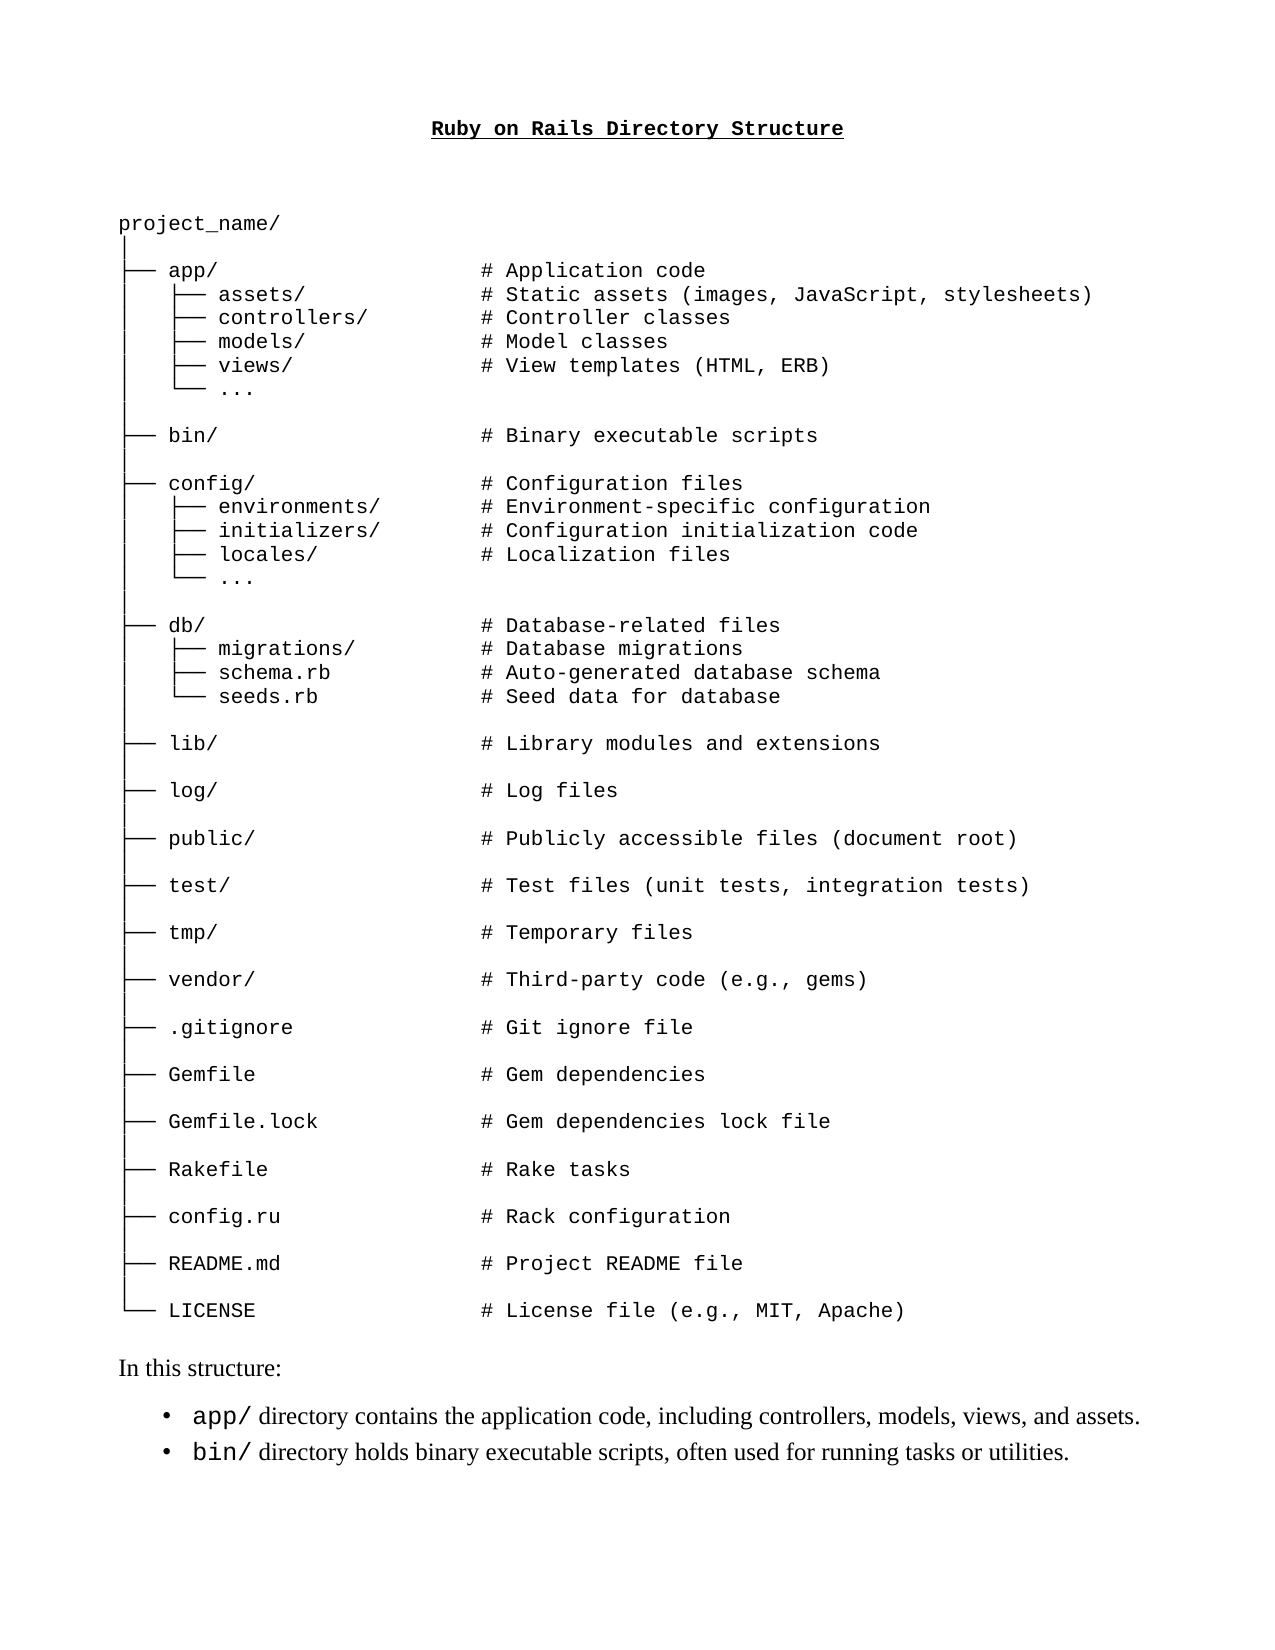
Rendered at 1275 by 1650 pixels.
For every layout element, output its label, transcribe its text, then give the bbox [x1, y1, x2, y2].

text ├── test/ # Test files (unit tests, integration tests) [125, 875, 1157, 898]
text ├── app/ # Application code [118, 260, 1157, 284]
text ├── tmp/ # Temporary files [118, 922, 1157, 946]
text │ ├── assets/ # Static assets (images, JavaScript, stylesheets) [175, 284, 1157, 307]
text │ [118, 591, 1157, 615]
text │ └── seeds.rb # Seed data for database [125, 686, 1157, 709]
text │ [125, 1088, 1157, 1111]
text │ ├── models/ # Model classes [125, 331, 174, 354]
text │ [118, 851, 1157, 875]
text Ruby on Rails Directory Structure [118, 118, 1157, 142]
text │ ├── initializers/ # Configuration initialization code [118, 520, 1157, 544]
text │ ├── migrations/ # Database migrations [118, 638, 1157, 662]
text │ [118, 1088, 124, 1111]
text In this structure: [118, 1353, 1157, 1382]
text ├── config/ # Configuration files [125, 473, 1157, 496]
text │ [118, 1182, 1157, 1206]
text │ [118, 898, 1157, 922]
text ├── .gitignore # Git ignore file [125, 1017, 1157, 1040]
text │ [118, 709, 1157, 733]
text │ [118, 804, 124, 827]
text │ [118, 1229, 1157, 1253]
text │ ├── controllers/ # Controller classes [118, 307, 1157, 331]
text ├── db/ # Database-related files [125, 615, 1157, 638]
text ├── public/ # Publicly accessible files (document root) [118, 827, 1157, 851]
text ├── lib/ # Library modules and extensions [125, 733, 1157, 757]
text ├── log/ # Log files [118, 780, 1157, 804]
text │ [118, 1040, 1157, 1064]
text │ [118, 1135, 124, 1158]
text │ ├── schema.rb # Auto-generated database schema [118, 662, 1157, 686]
text │ ├── models/ # Model classes [175, 331, 1157, 354]
list app/ directory contains the application code, including controllers, models, views, and assets. [162, 1401, 1157, 1432]
text │ [118, 449, 1157, 473]
text │ [125, 804, 1157, 827]
text │ [118, 946, 124, 969]
text │ [118, 757, 1157, 780]
text project_name/ [118, 213, 1157, 236]
text │ ├── locales/ # Localization files [125, 544, 174, 567]
text └── LICENSE # License file (e.g., MIT, Apache) [118, 1300, 1157, 1324]
text ├── README.md # Project README file [118, 1253, 1157, 1277]
text ├── config.ru # Rack configuration [125, 1206, 1157, 1229]
text │ [125, 1135, 1157, 1158]
text │ [118, 1277, 124, 1300]
text │ [125, 1277, 1157, 1300]
list bin/ directory holds binary executable scripts, often used for running tasks or utilities. [162, 1437, 1157, 1467]
text │ ├── environments/ # Environment-specific configuration [118, 496, 1157, 520]
text │ [118, 402, 124, 426]
text │ └── ... [118, 378, 1157, 402]
text │ [118, 993, 1157, 1017]
text │ [125, 946, 1157, 969]
text │ [118, 236, 1157, 260]
text │ └── ... [118, 567, 1157, 591]
text │ ├── locales/ # Localization files [175, 544, 1157, 567]
text ├── Rakefile # Rake tasks [118, 1158, 1157, 1182]
text │ [125, 402, 1157, 426]
text ├── Gemfile # Gem dependencies [118, 1064, 1157, 1088]
text ├── bin/ # Binary executable scripts [118, 426, 1157, 449]
text ├── vendor/ # Third-party code (e.g., gems) [118, 969, 1157, 993]
text ├── Gemfile.lock # Gem dependencies lock file [118, 1111, 1157, 1135]
text │ ├── views/ # View templates (HTML, ERB) [118, 354, 1157, 378]
